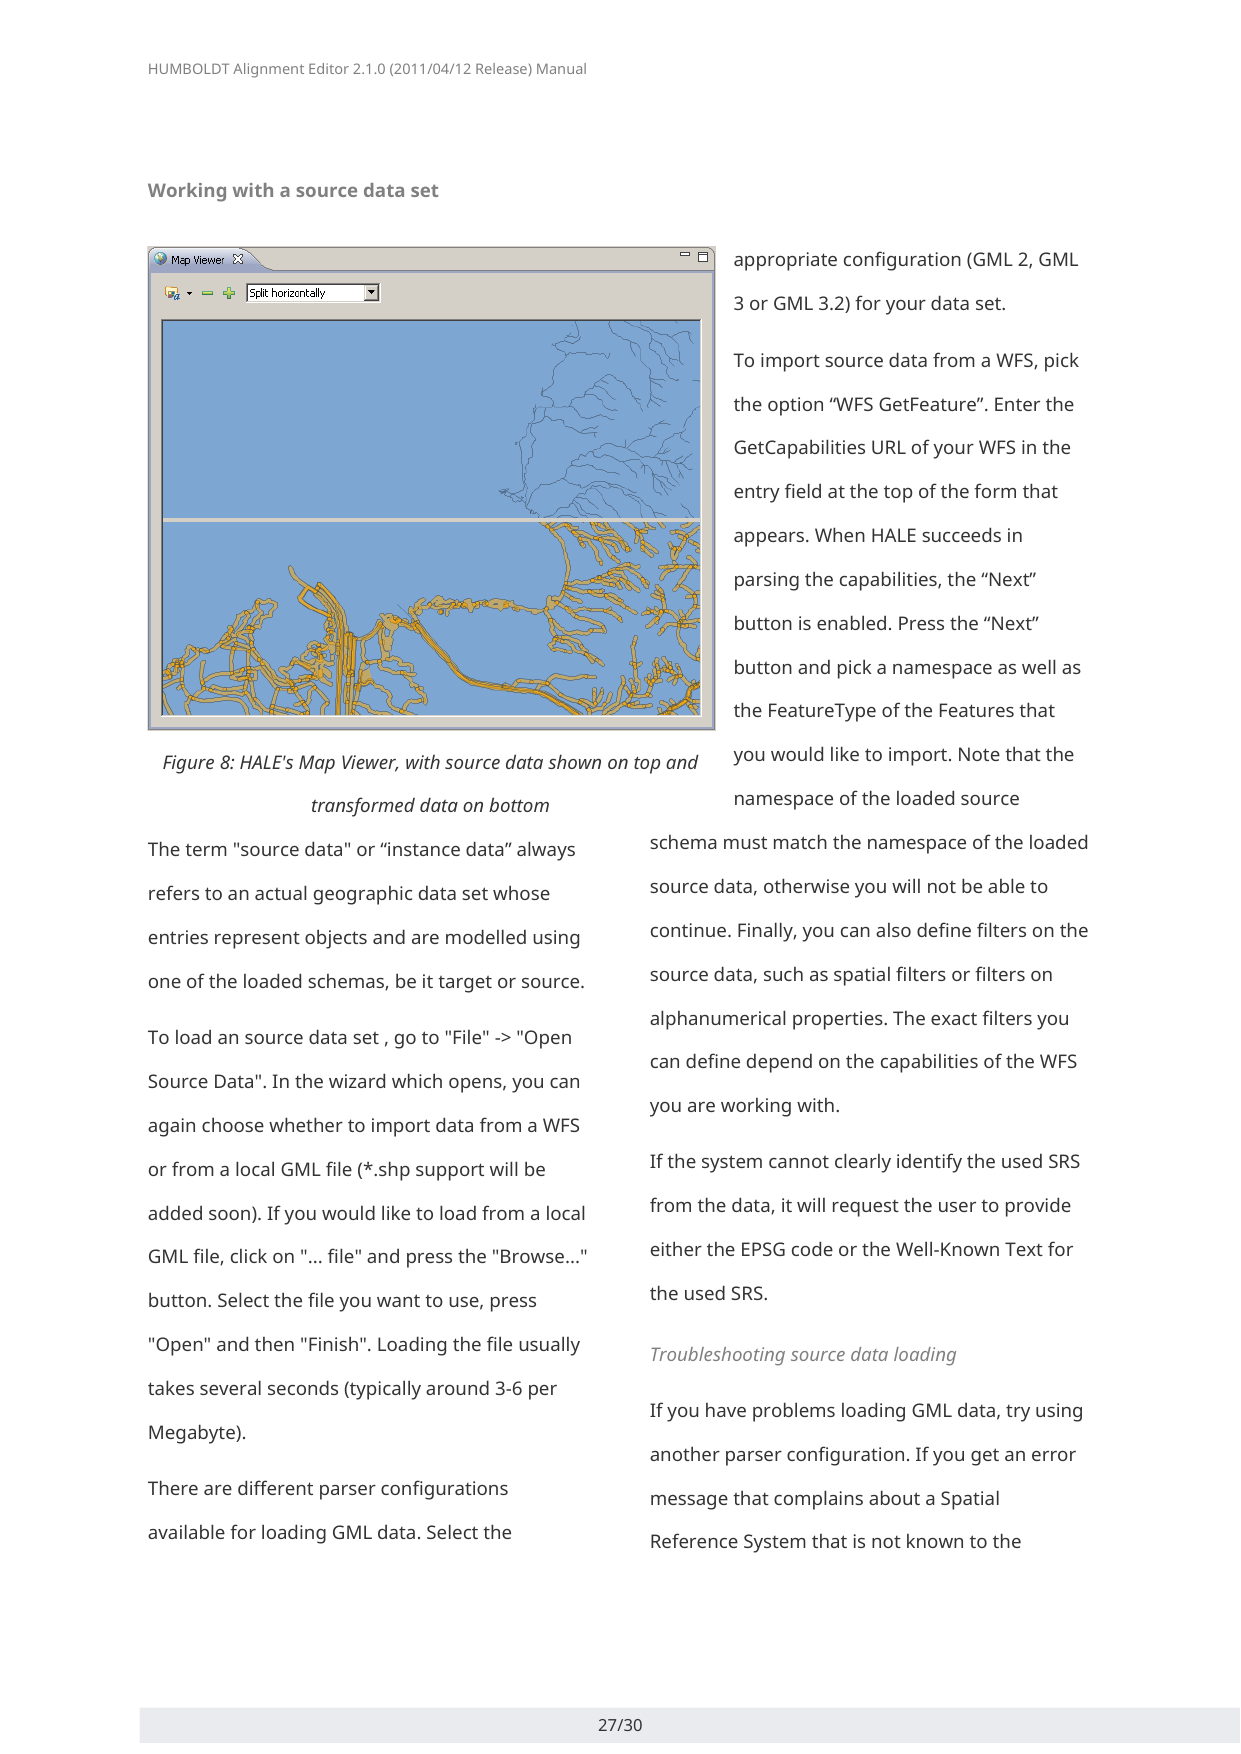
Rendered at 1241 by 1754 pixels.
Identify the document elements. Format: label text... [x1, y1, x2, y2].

text If you have problems loading GML data, try using another parser configuration. If you get an error message that complains about a Spatial Reference System that is not known to the [649, 1397, 1092, 1554]
text appropriate configuration (GML 2, GML 3 or GML 3.2) for your data set. [716, 247, 1092, 316]
subtitle Working with a source data set [148, 177, 1092, 203]
text Figure 8: HALE's Map Viewer, with source data shown on top and transformed data on bottom [147, 731, 716, 818]
subtitle Troubleshooting source data loading [649, 1341, 1092, 1366]
text To import source data from a WFS, pick the option “WFS GetFeature”. Enter the GetCapabilities URL of your WFS in the entry field at the top of the form that appears. When HALE succeeds in parsing the capabilities, the “Next” button is enabled. Press the “Next” button and pick a namespace as well as the FeatureType of the Features that you would like to import. Note that the namespace of the loaded source schema must match the namespace of the loaded source data, otherwise you will not be able to continue. Finally, you can also define filters on the source data, such as spatial filters or filters on alphanumerical properties. The exact filters you can define depend on the capabilities of the WFS you are working with. [649, 347, 1092, 1118]
picture [147, 246, 716, 731]
text To load an source data set , go to "File" -> "Open Source Data". In the wizard which opens, you can again choose whether to import data from a WFS or from a local GML file (*.shp support will be added soon). If you would like to load from a local GML file, click on "... file" and press the "Browse..." button. Select the file you want to use, press "Open" and then "Finish". Loading the file usually takes several seconds (typically around 3-6 per Megabyte). [148, 1024, 591, 1445]
text There are different parser configurations available for loading GML data. Select the [148, 1476, 591, 1545]
text If the system cannot clearly identify the used SRS from the data, it will request the user to provide either the EPSG code or the Well-Known Text for the used SRS. [649, 1149, 1092, 1306]
text The term "source data" or “instance data” always refers to an actual geographic data set whose entries represent objects and are modelled using one of the loaded schemas, be it target or source. [148, 818, 591, 994]
